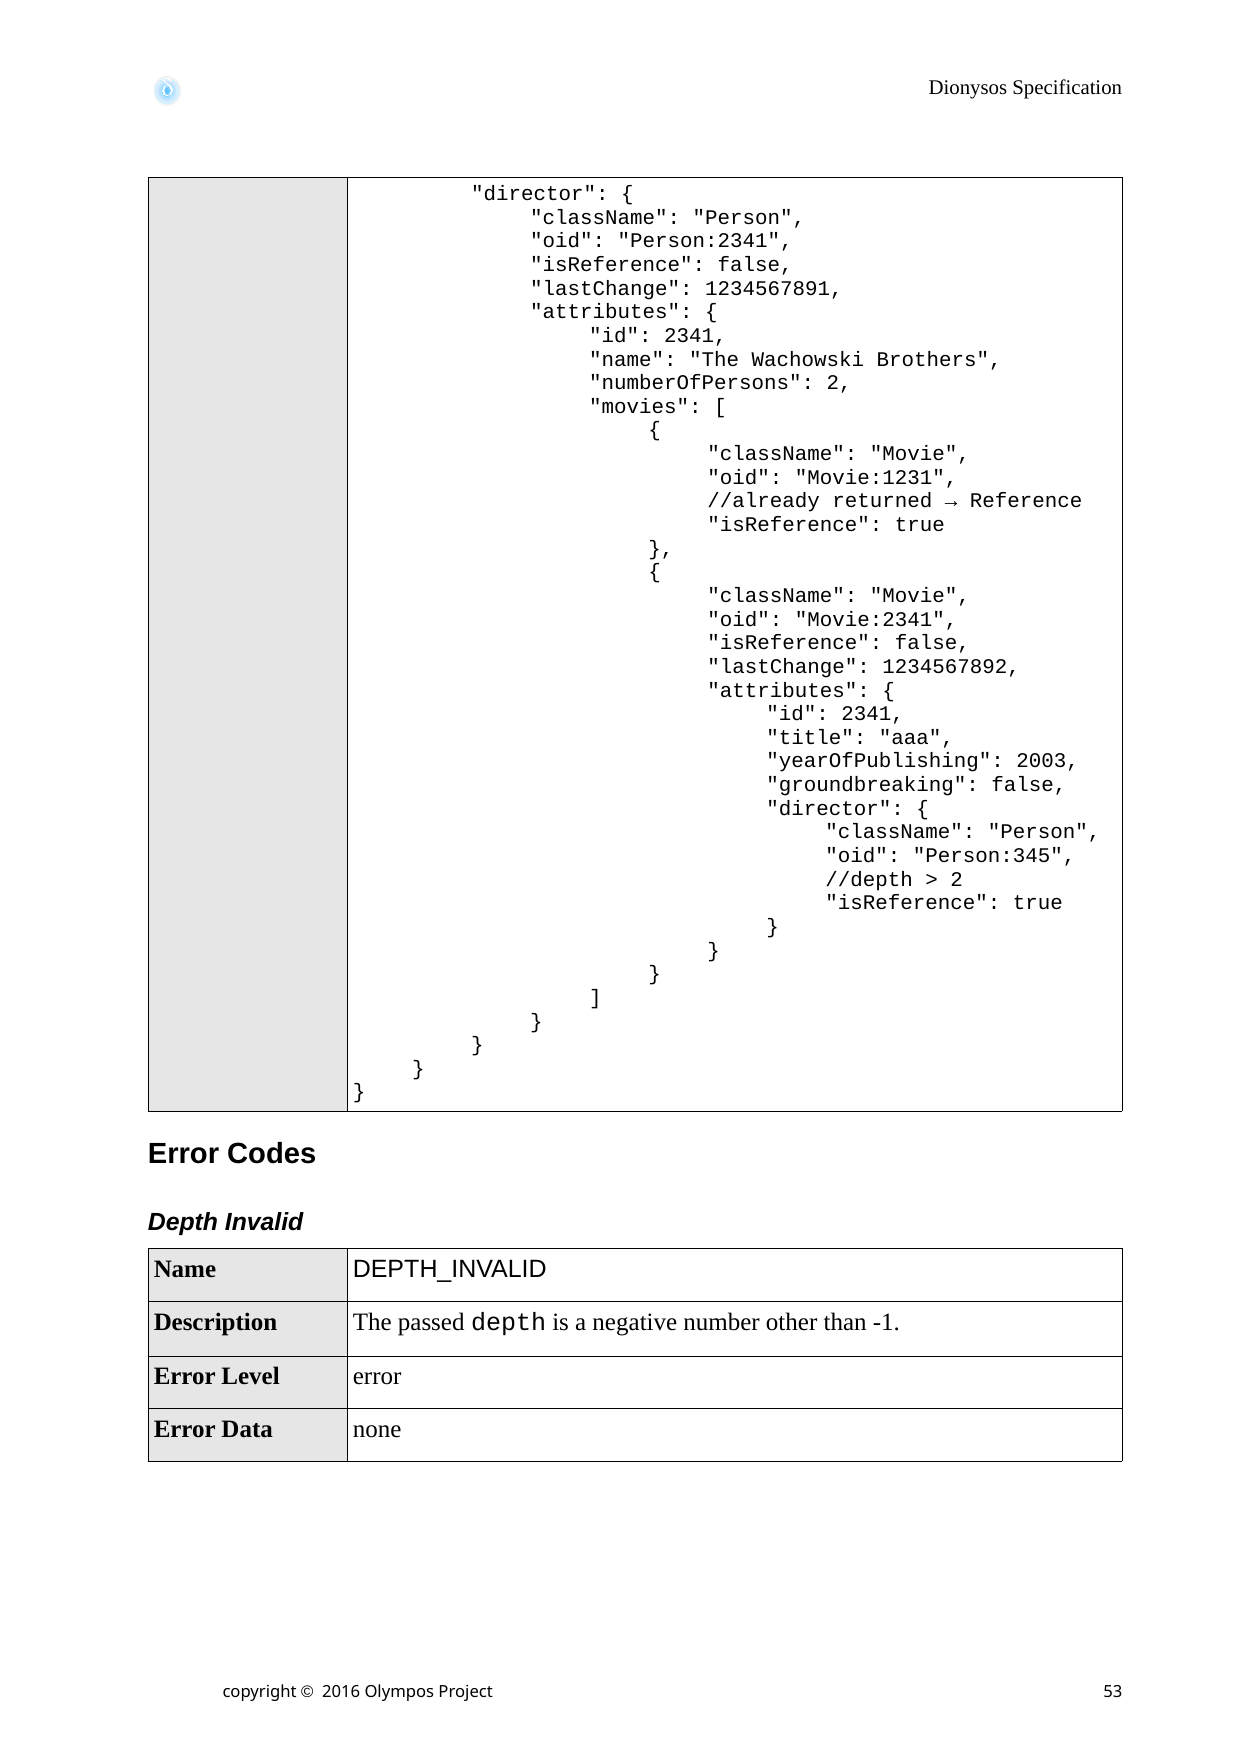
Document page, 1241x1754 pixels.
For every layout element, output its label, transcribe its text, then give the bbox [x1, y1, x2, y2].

table_header DEPTH_INVALID [348, 1249, 1122, 1301]
table_cell The passed depth is a negative number other than -1. [348, 1302, 1122, 1356]
table_cell Error Data [149, 1409, 347, 1461]
table_cell error [348, 1357, 1122, 1408]
table_cell Description [149, 1302, 347, 1356]
table_cell Error Level [149, 1357, 347, 1408]
text Depth Invalid [148, 1207, 1122, 1236]
table_cell [149, 178, 347, 1111]
table_cell "director": { "className": "Person", "oid": "Person:2341", "isReference": false, "lastChange": 1234567891, "attributes": { "id": 2341, "name": "The Wachowski Brothers", "numberOfPersons": 2, "movies": [ { "className": "Movie", "oid": "Movie:1231", //already returned → Reference "isReference": true }, { "className": "Movie", "oid": "Movie:2341", "isReference": false, "lastChange": 1234567892, "attributes": { "id": 2341, "title": "aaa", "yearOfPublishing": 2003, "groundbreaking": false, "director": { "className": "Person", "oid": "Person:345", //depth > 2 "isReference": true } } } ] } } } } [348, 178, 1122, 1111]
table_cell none [348, 1409, 1122, 1461]
table_header Name [149, 1249, 347, 1301]
text Error Codes [148, 1136, 1122, 1169]
picture [152, 75, 184, 106]
